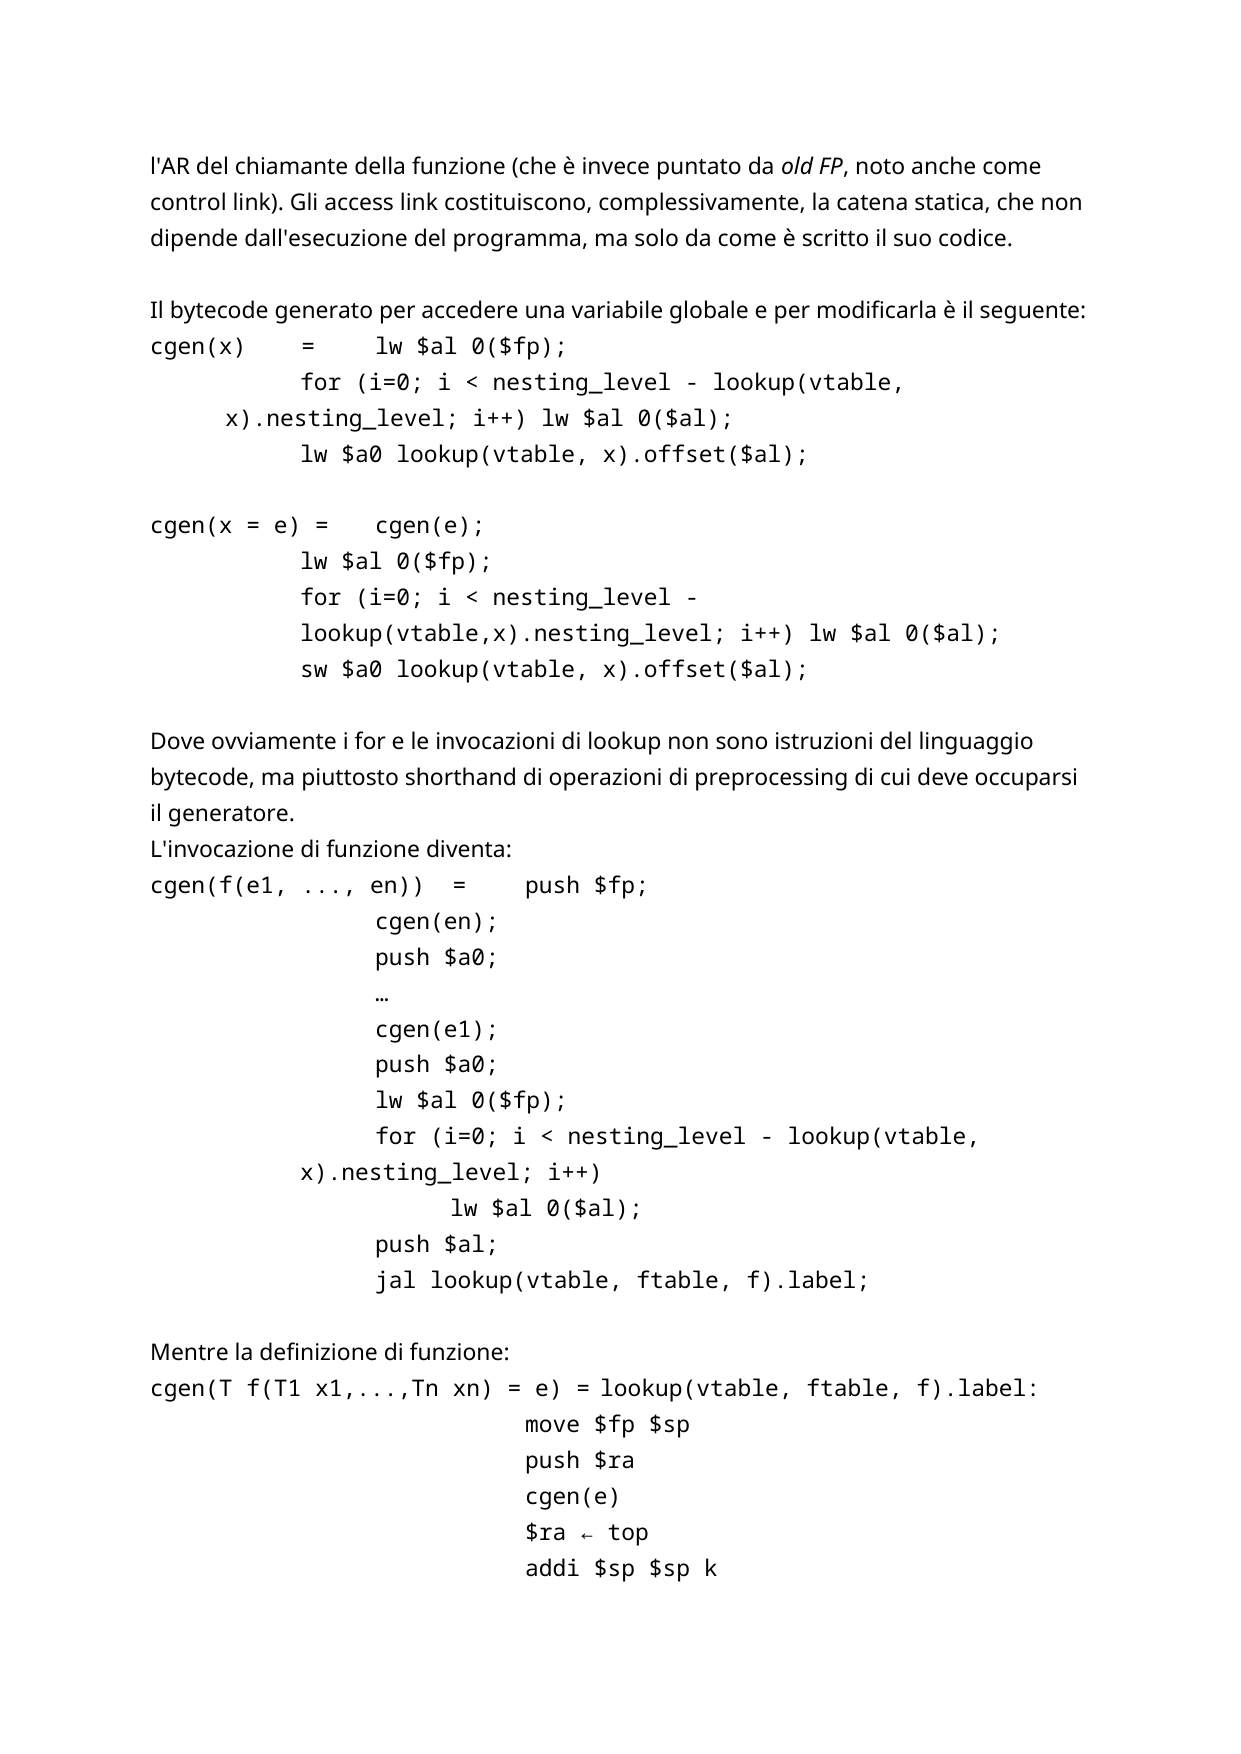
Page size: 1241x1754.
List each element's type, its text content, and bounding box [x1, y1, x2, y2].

text push $a0; [300, 941, 1090, 972]
text … [300, 977, 1090, 1008]
text lw $al 0($fp); [300, 1084, 1090, 1116]
text cgen(e) [450, 1480, 1090, 1511]
text Mentre la definizione di funzione: [150, 1336, 1090, 1367]
text l'AR del chiamante della funzione (che è invece puntato da old FP, noto anche come control link). Gli access link costituiscono, complessivamente, la catena statica, che non dipende dall'esecuzione del programma, ma solo da come è scritto il suo codice. [150, 150, 1090, 253]
text lw $a0 lookup(vtable, x).offset($al); [225, 437, 1090, 469]
text cgen(x = e) = cgen(e); [150, 509, 1090, 541]
text sw $a0 lookup(vtable, x).offset($al); [300, 653, 1090, 684]
text cgen(f(e1, ..., en)) = push $fp; [150, 869, 1090, 900]
text push $ra [450, 1444, 1090, 1475]
text cgen(e1); [300, 1012, 1090, 1044]
text L'invocazione di funzione diventa: [150, 833, 1090, 864]
text move $fp $sp [450, 1408, 1090, 1439]
text Il bytecode generato per accedere una variabile globale e per modificarla è il seguente: [150, 294, 1090, 325]
text for (i=0; i < nesting_level - lookup(vtable,x).nesting_level; i++) lw $al 0($al); [300, 581, 1090, 648]
text cgen(T f(T1 x1,...,Tn xn) = e) = lookup(vtable, ftable, f).label: [150, 1372, 1090, 1403]
text cgen(x) = lw $al 0($fp); [150, 330, 1090, 361]
text for (i=0; i < nesting_level - lookup(vtable, x).nesting_level; i++) [300, 1120, 1090, 1187]
text jal lookup(vtable, ftable, f).label; [300, 1264, 1090, 1295]
text $ra ← top [450, 1516, 1090, 1547]
text push $a0; [300, 1048, 1090, 1080]
text lw $al 0($al); [375, 1192, 1090, 1223]
text push $al; [300, 1228, 1090, 1259]
text cgen(en); [300, 905, 1090, 936]
text lw $al 0($fp); [225, 545, 1090, 577]
text for (i=0; i < nesting_level - lookup(vtable, x).nesting_level; i++) lw $al 0($al); [225, 366, 1090, 433]
text Dove ovviamente i for e le invocazioni di lookup non sono istruzioni del linguaggio bytecode, ma piuttosto shorthand di operazioni di preprocessing di cui deve occuparsi il generatore. [150, 725, 1090, 828]
text addi $sp $sp k [450, 1552, 1090, 1583]
